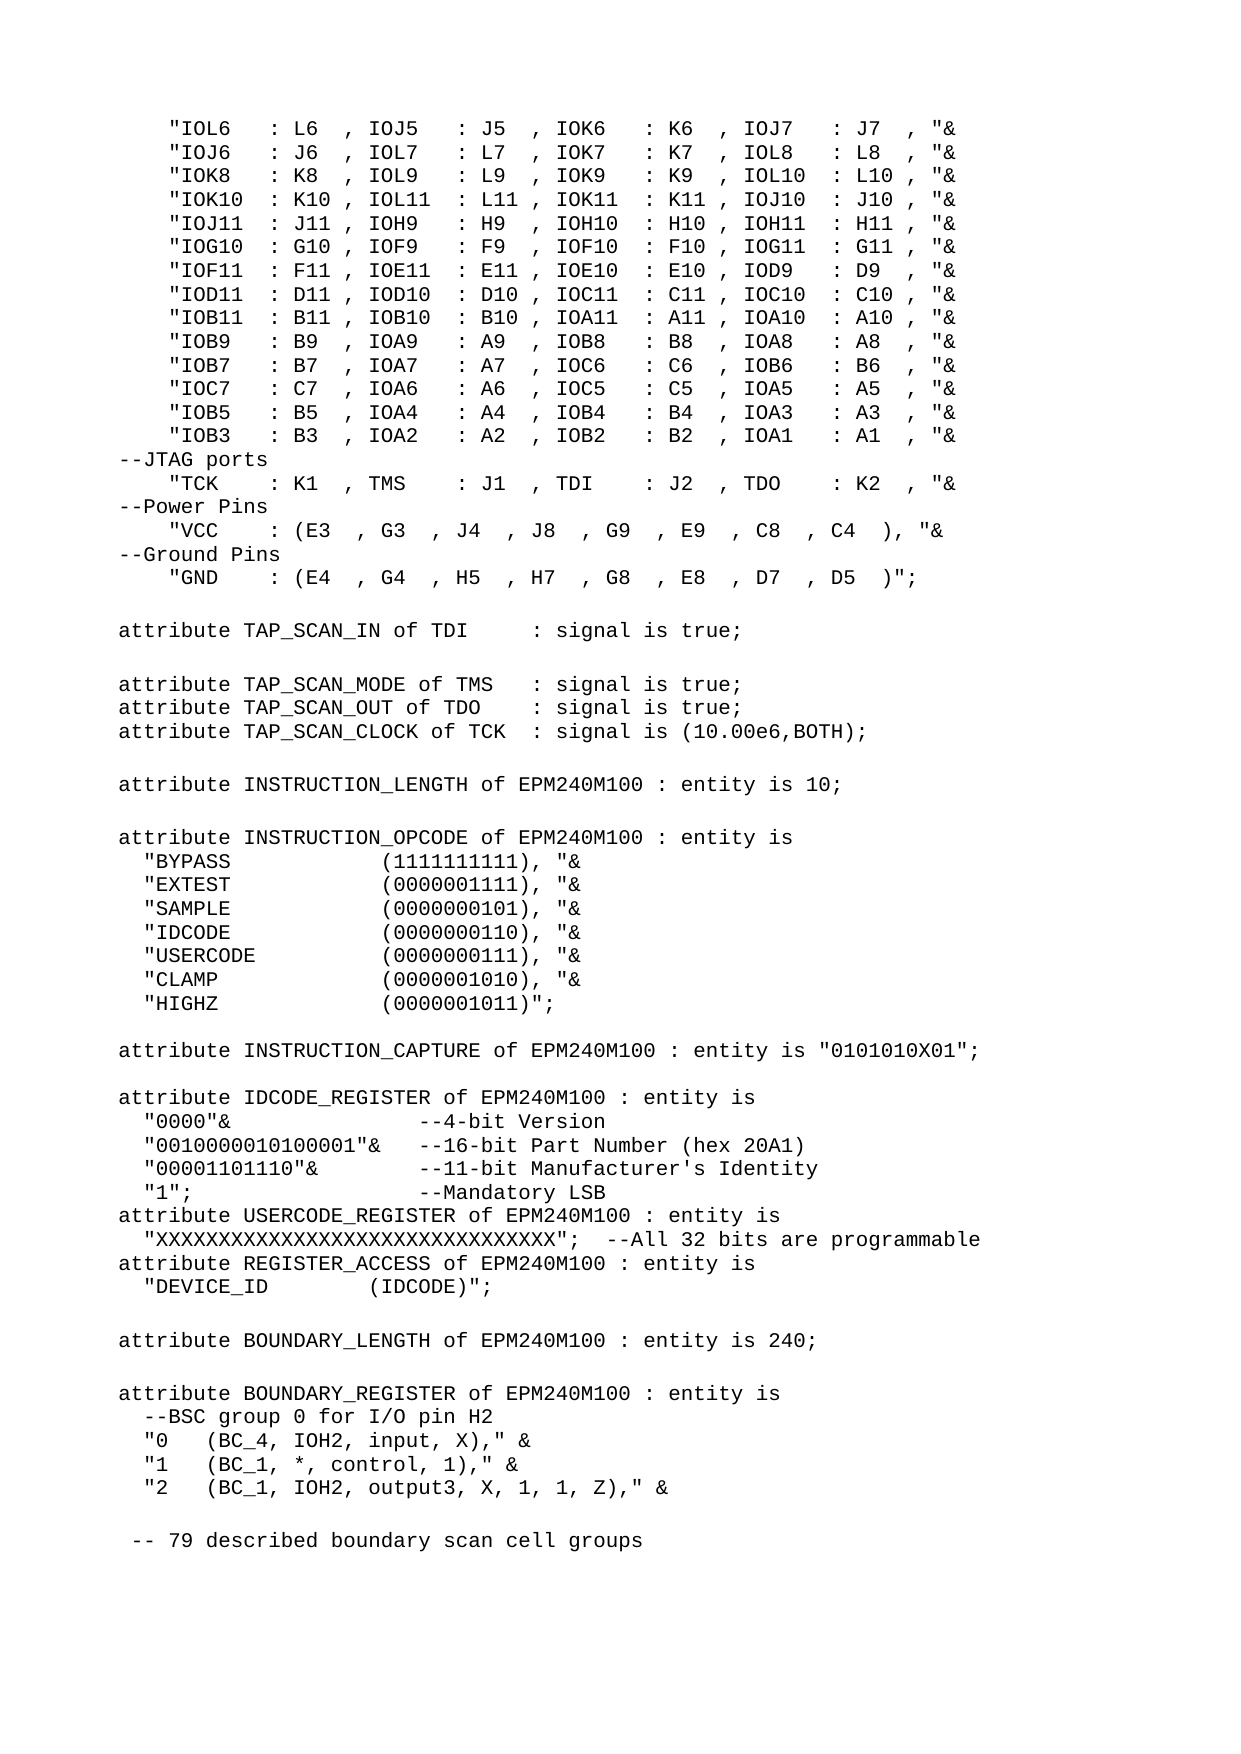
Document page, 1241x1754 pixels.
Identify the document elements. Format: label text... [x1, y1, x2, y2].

text "IOK10 : K10 , IOL11 : L11 , IOK11 : K11 , IOJ10 : J10 , "& [118, 189, 1122, 213]
text -- 79 described boundary scan cell groups [118, 1530, 1122, 1554]
text attribute INSTRUCTION_CAPTURE of EPM240M100 : entity is "0101010X01"; [118, 1040, 1122, 1064]
text "IOD11 : D11 , IOD10 : D10 , IOC11 : C11 , IOC10 : C10 , "& [118, 284, 1122, 307]
text attribute USERCODE_REGISTER of EPM240M100 : entity is [118, 1206, 1122, 1229]
text attribute BOUNDARY_REGISTER of EPM240M100 : entity is [118, 1383, 1122, 1406]
text --Ground Pins [118, 544, 1122, 567]
text attribute TAP_SCAN_IN of TDI : signal is true; [118, 621, 1122, 644]
text "HIGHZ (0000001011)"; [118, 993, 1122, 1016]
text "IOB7 : B7 , IOA7 : A7 , IOC6 : C6 , IOB6 : B6 , "& [118, 354, 1122, 378]
text "IOG10 : G10 , IOF9 : F9 , IOF10 : F10 , IOG11 : G11 , "& [118, 236, 1122, 260]
text attribute BOUNDARY_LENGTH of EPM240M100 : entity is 240; [118, 1329, 1122, 1353]
text "BYPASS (1111111111), "& [118, 851, 1122, 874]
text "0010000010100001"& --16-bit Part Number (hex 20A1) [118, 1134, 1122, 1158]
text attribute TAP_SCAN_OUT of TDO : signal is true; [118, 697, 1122, 721]
text --JTAG ports [118, 449, 1122, 473]
text "VCC : (E3 , G3 , J4 , J8 , G9 , E9 , C8 , C4 ), "& [118, 520, 1122, 544]
text "IOJ6 : J6 , IOL7 : L7 , IOK7 : K7 , IOL8 : L8 , "& [118, 142, 1122, 165]
text "IOJ11 : J11 , IOH9 : H9 , IOH10 : H10 , IOH11 : H11 , "& [118, 213, 1122, 236]
text "0 (BC_4, IOH2, input, X)," & [118, 1430, 1122, 1454]
text "1 (BC_1, *, control, 1)," & [118, 1454, 1122, 1477]
text "IOB3 : B3 , IOA2 : A2 , IOB2 : B2 , IOA1 : A1 , "& [118, 426, 1122, 449]
text attribute INSTRUCTION_LENGTH of EPM240M100 : entity is 10; [118, 774, 1122, 798]
text "CLAMP (0000001010), "& [118, 969, 1122, 993]
text attribute TAP_SCAN_MODE of TMS : signal is true; [118, 674, 1122, 697]
text "IOK8 : K8 , IOL9 : L9 , IOK9 : K9 , IOL10 : L10 , "& [118, 165, 1122, 189]
text "SAMPLE (0000000101), "& [118, 898, 1122, 922]
text "IOC7 : C7 , IOA6 : A6 , IOC5 : C5 , IOA5 : A5 , "& [118, 378, 1122, 402]
text "DEVICE_ID (IDCODE)"; [118, 1276, 1122, 1300]
text attribute TAP_SCAN_CLOCK of TCK : signal is (10.00e6,BOTH); [118, 721, 1122, 744]
text "EXTEST (0000001111), "& [118, 874, 1122, 898]
text "GND : (E4 , G4 , H5 , H7 , G8 , E8 , D7 , D5 )"; [118, 567, 1122, 591]
text "IOL6 : L6 , IOJ5 : J5 , IOK6 : K6 , IOJ7 : J7 , "& [118, 118, 1122, 142]
text "IOB11 : B11 , IOB10 : B10 , IOA11 : A11 , IOA10 : A10 , "& [118, 307, 1122, 331]
text "2 (BC_1, IOH2, output3, X, 1, 1, Z)," & [118, 1477, 1122, 1501]
text "TCK : K1 , TMS : J1 , TDI : J2 , TDO : K2 , "& [118, 473, 1122, 496]
text attribute REGISTER_ACCESS of EPM240M100 : entity is [118, 1253, 1122, 1276]
text "00001101110"& --11-bit Manufacturer's Identity [118, 1158, 1122, 1182]
text "USERCODE (0000000111), "& [118, 945, 1122, 969]
text attribute INSTRUCTION_OPCODE of EPM240M100 : entity is [118, 827, 1122, 851]
text "0000"& --4-bit Version [118, 1111, 1122, 1134]
text "1"; --Mandatory LSB [118, 1182, 1122, 1206]
text attribute IDCODE_REGISTER of EPM240M100 : entity is [118, 1087, 1122, 1111]
text "IOF11 : F11 , IOE11 : E11 , IOE10 : E10 , IOD9 : D9 , "& [118, 260, 1122, 284]
text --BSC group 0 for I/O pin H2 [118, 1406, 1122, 1430]
text "XXXXXXXXXXXXXXXXXXXXXXXXXXXXXXXX"; --All 32 bits are programmable [118, 1229, 1122, 1253]
text "IOB5 : B5 , IOA4 : A4 , IOB4 : B4 , IOA3 : A3 , "& [118, 402, 1122, 426]
text "IOB9 : B9 , IOA9 : A9 , IOB8 : B8 , IOA8 : A8 , "& [118, 331, 1122, 354]
text --Power Pins [118, 496, 1122, 520]
text "IDCODE (0000000110), "& [118, 922, 1122, 945]
